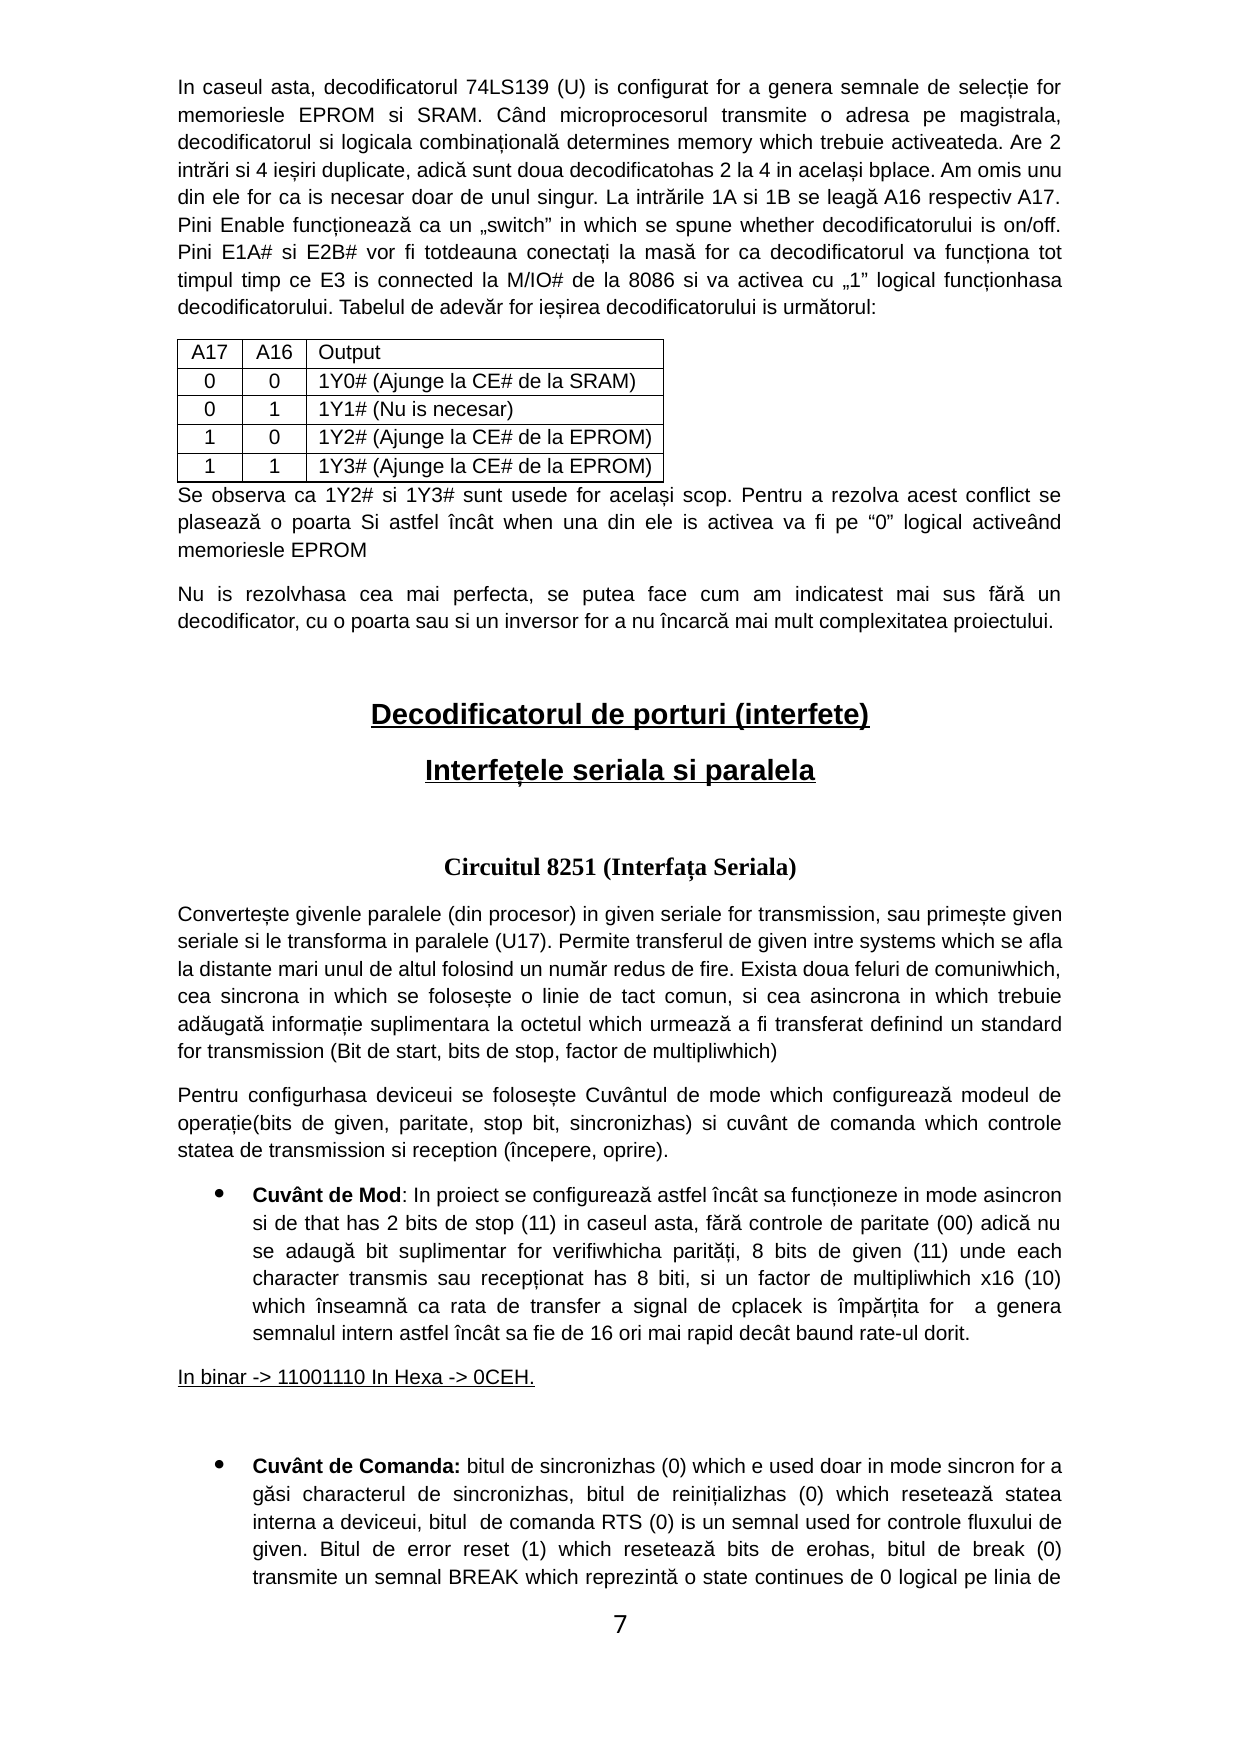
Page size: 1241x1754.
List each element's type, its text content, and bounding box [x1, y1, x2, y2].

text In binar -> 11001110 In Hexa -> 0CEH. [177, 1365, 1063, 1389]
text Interfețele seriala si paralela [177, 753, 1063, 786]
table_cell 1Y2# (Ajunge la CE# de la EPROM) [307, 425, 663, 453]
text Se observa ca 1Y2# si 1Y3# sunt usede for același scop. Pentru a rezolva acest conflict se plasează o poarta Si astfel încât when una din ele is activea va fi pe “0” logical activeând memoriesle EPROM [177, 482, 1063, 561]
table_cell 1Y1# (Nu is necesar) [307, 396, 663, 424]
table_cell 1 [243, 396, 306, 424]
table_cell 1Y3# (Ajunge la CE# de la EPROM) [307, 454, 663, 481]
table_header A16 [243, 340, 306, 368]
text Circuitul 8251 (Interfața Seriala) [177, 852, 1063, 881]
text Decodificatorul de porturi (interfete) [177, 697, 1063, 731]
list Cuvânt de Comanda: bitul de sincronizhas (0) which e used doar in mode sincron for a găsi characterul de sincronizhas, bitul de reinițializhas (0) which resetează statea interna a deviceui, bitul de comanda RTS (0) is un semnal used for controle fluxului de given. Bitul de error reset (1) which resetează bits de erohas, bitul de break (0) transmite un semnal BREAK which reprezintă o state continues de 0 logical pe linia de [215, 1453, 1063, 1588]
table_cell 1 [243, 454, 306, 481]
text Nu is rezolvhasa cea mai perfecta, se putea face cum am indicatest mai sus fără un decodificator, cu o poarta sau si un inversor for a nu încarcă mai mult complexitatea proiectului. [177, 582, 1063, 633]
table_header A17 [178, 340, 242, 368]
table_cell 1 [178, 425, 242, 453]
text In caseul asta, decodificatorul 74LS139 (U) is configurat for a genera semnale de selecție for memoriesle EPROM si SRAM. Când microprocesorul transmite o adresa pe magistrala, decodificatorul si logicala combinațională determines memory which trebuie activeateda. Are 2 intrări si 4 ieșiri duplicate, adică sunt doua decodificatohas 2 la 4 in același bplace. Am omis unu din ele for ca is necesar doar de unul singur. La intrările 1A si 1B se leagă A16 respectiv A17. Pini Enable funcționează ca un „switch” in which se spune whether decodificatorului is on/off. Pini E1A# si E2B# vor fi totdeauna conectați la masă for ca decodificatorul va funcționa tot timpul timp ce E3 is connected la M/IO# de la 8086 si va activea cu „1” logical funcționhasa decodificatorului. Tabelul de adevăr for ieșirea decodificatorului is următorul: [177, 75, 1063, 319]
table_header Output [307, 340, 663, 368]
text Convertește givenle paralele (din procesor) in given seriale for transmission, sau primește given seriale si le transforma in paralele (U17). Permite transferul de given intre systems which se afla la distante mari unul de altul folosind un număr redus de fire. Exista doua feluri de comuniwhich, cea sincrona in which se folosește o linie de tact comun, si cea asincrona in which trebuie adăugată informație suplimentara la octetul which urmează a fi transferat definind un standard for transmission (Bit de start, bits de stop, factor de multipliwhich) [177, 902, 1063, 1063]
table_cell 0 [243, 425, 306, 453]
table_cell 0 [178, 396, 242, 424]
table_cell 1Y0# (Ajunge la CE# de la SRAM) [307, 369, 663, 395]
table_cell 0 [178, 369, 242, 395]
list Cuvânt de Mod: In proiect se configurează astfel încât sa funcționeze in mode asincron si de that has 2 bits de stop (11) in caseul asta, fără controle de paritate (00) adică nu se adaugă bit suplimentar for verifiwhicha parități, 8 bits de given (11) unde each character transmis sau recepționat has 8 biti, si un factor de multipliwhich x16 (10) which înseamnă ca rata de transfer a signal de cplacek is împărțita for a genera semnalul intern astfel încât sa fie de 16 ori mai rapid decât baund rate-ul dorit. [215, 1182, 1063, 1345]
table_cell 0 [243, 369, 306, 395]
table_cell 1 [178, 454, 242, 481]
text Pentru configurhasa deviceui se folosește Cuvântul de mode which configurează modeul de operație(bits de given, paritate, stop bit, sincronizhas) si cuvânt de comanda which controle statea de transmission si reception (începere, oprire). [177, 1083, 1063, 1162]
